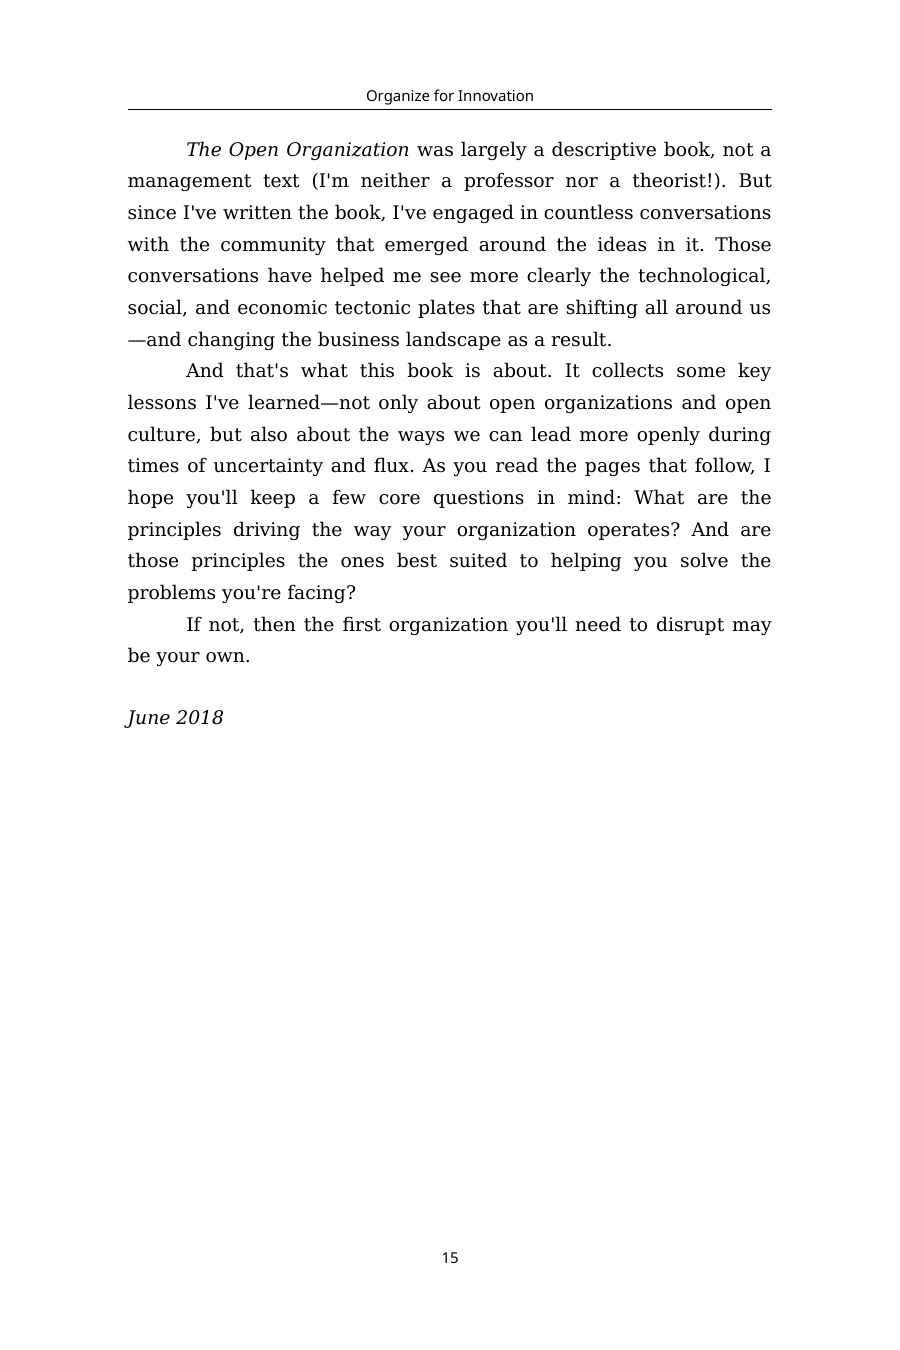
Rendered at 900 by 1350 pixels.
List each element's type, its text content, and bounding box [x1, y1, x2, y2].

text The Open Organization was largely a descriptive book, not a management text (I'm neither a professor nor a theorist!). But since I've written the book, I've engaged in countless conversations with the community that emerged around the ideas in it. Those conversations have helped me see more clearly the technological, social, and economic tectonic plates that are shifting all around us—and changing the business landscape as a result. [127, 139, 772, 351]
text And that's what this book is about. It collects some key lessons I've learned—not only about open organizations and open culture, but also about the ways we can lead more openly during times of uncertainty and flux. As you read the pages that follow, I hope you'll keep a few core questions in mind: What are the principles driving the way your organization operates? And are those principles the ones best suited to helping you solve the problems you're facing? [127, 360, 772, 604]
text If not, then the first organization you'll need to disrupt may be your own. [127, 614, 772, 667]
text June 2018 [127, 707, 772, 729]
